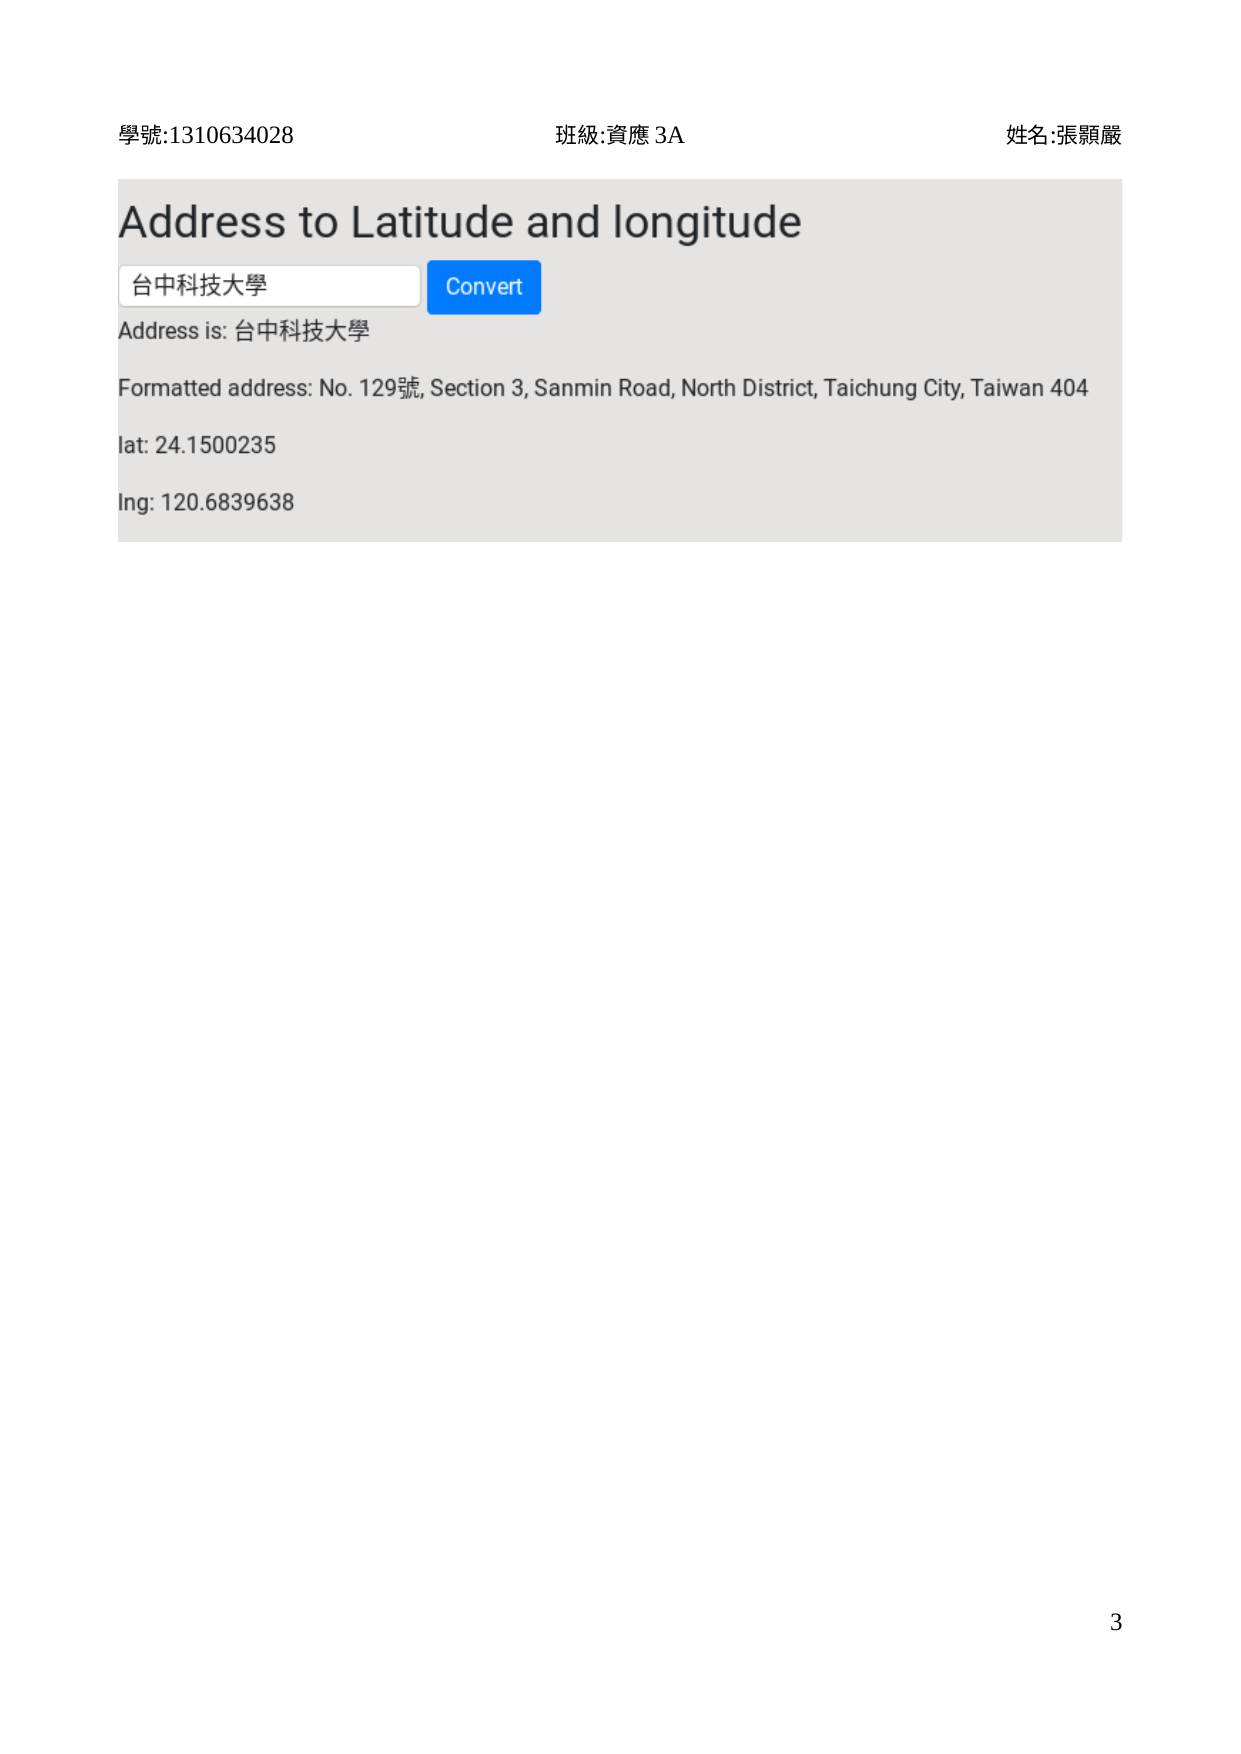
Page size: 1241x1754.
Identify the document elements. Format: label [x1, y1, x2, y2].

picture [118, 179, 1123, 542]
